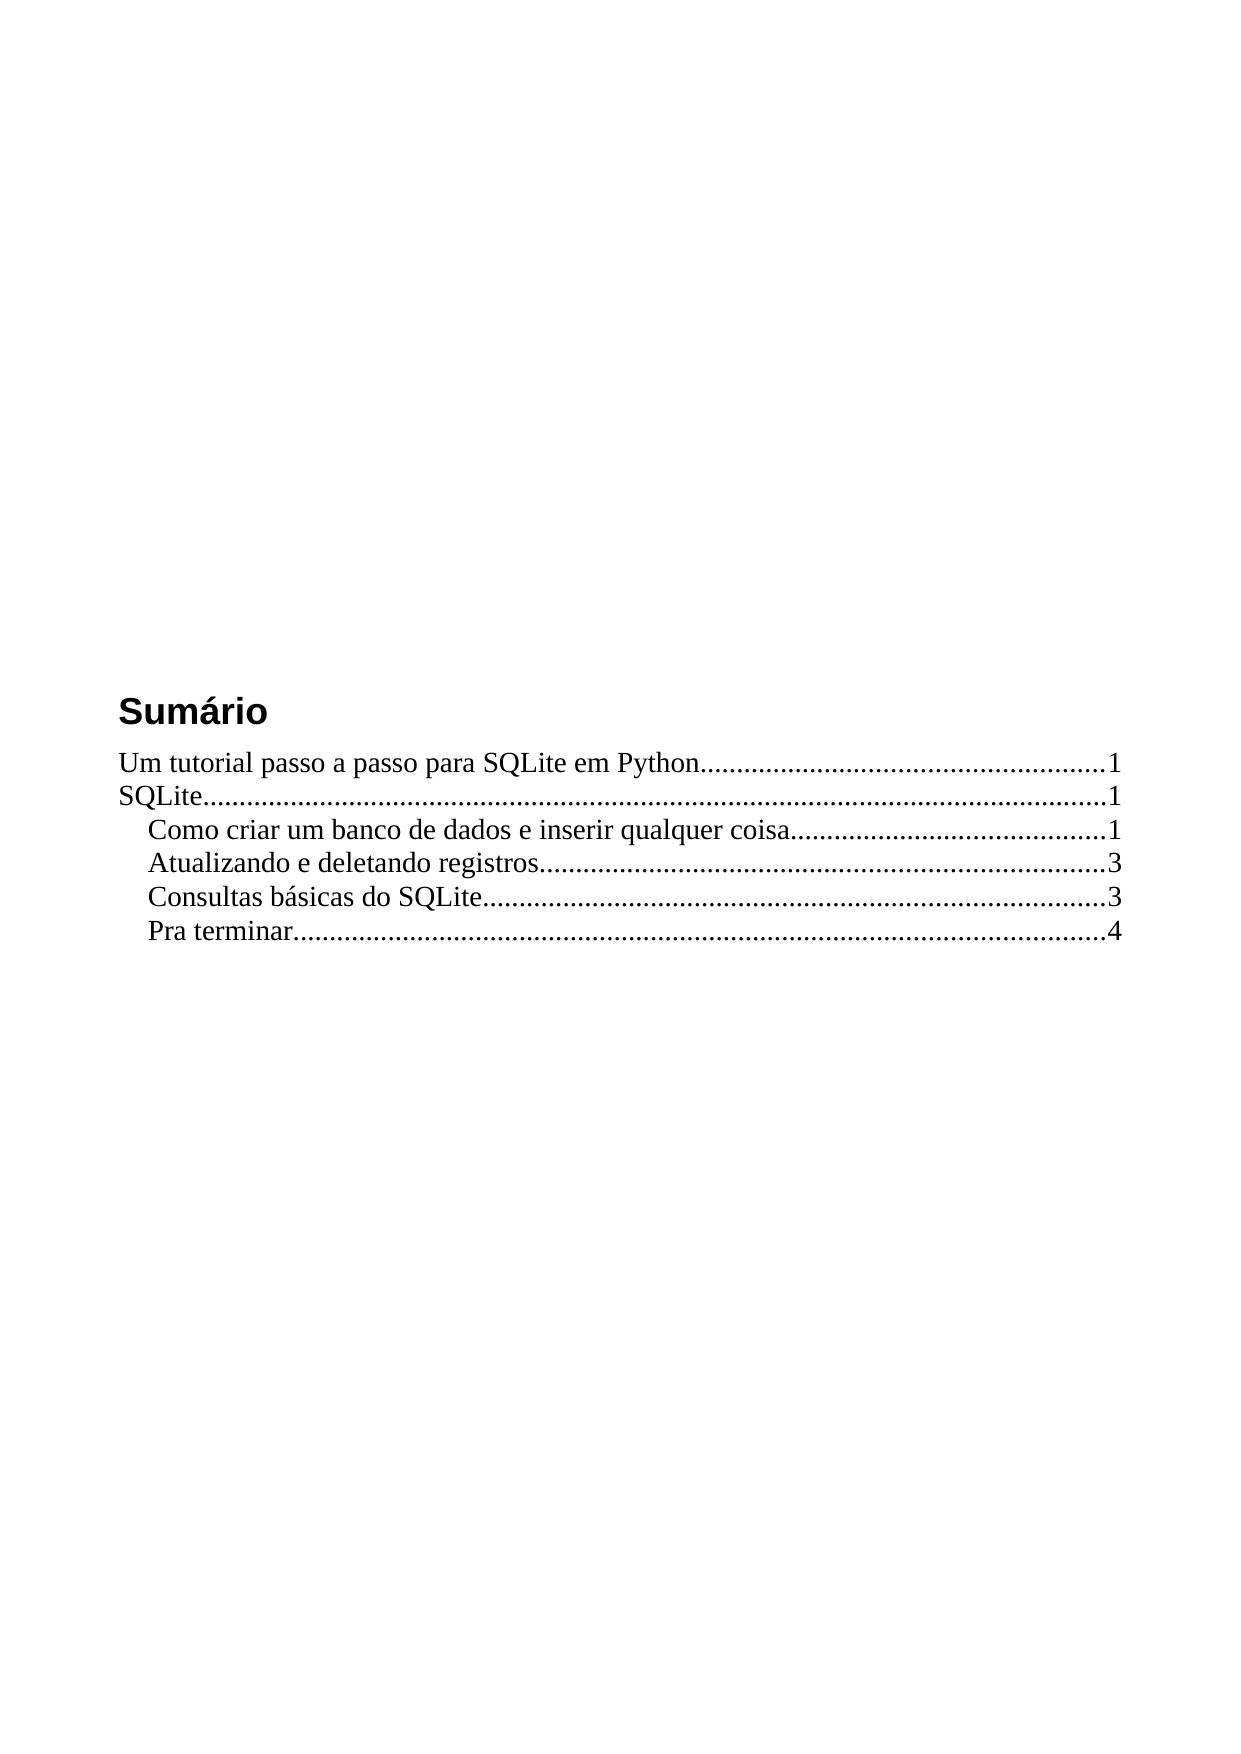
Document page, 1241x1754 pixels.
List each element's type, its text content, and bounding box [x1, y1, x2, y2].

subtitle Sumário [118, 689, 1122, 732]
text Atualizando e deletando registros 3 [148, 846, 1122, 879]
text Consultas básicas do SQLite 3 [148, 879, 1122, 913]
text Um tutorial passo a passo para SQLite em Python 1 [118, 745, 1122, 778]
text Pra terminar 4 [148, 913, 1122, 946]
text SQLite 1 [118, 778, 1122, 812]
text Como criar um banco de dados e inserir qualquer coisa 1 [148, 812, 1122, 846]
